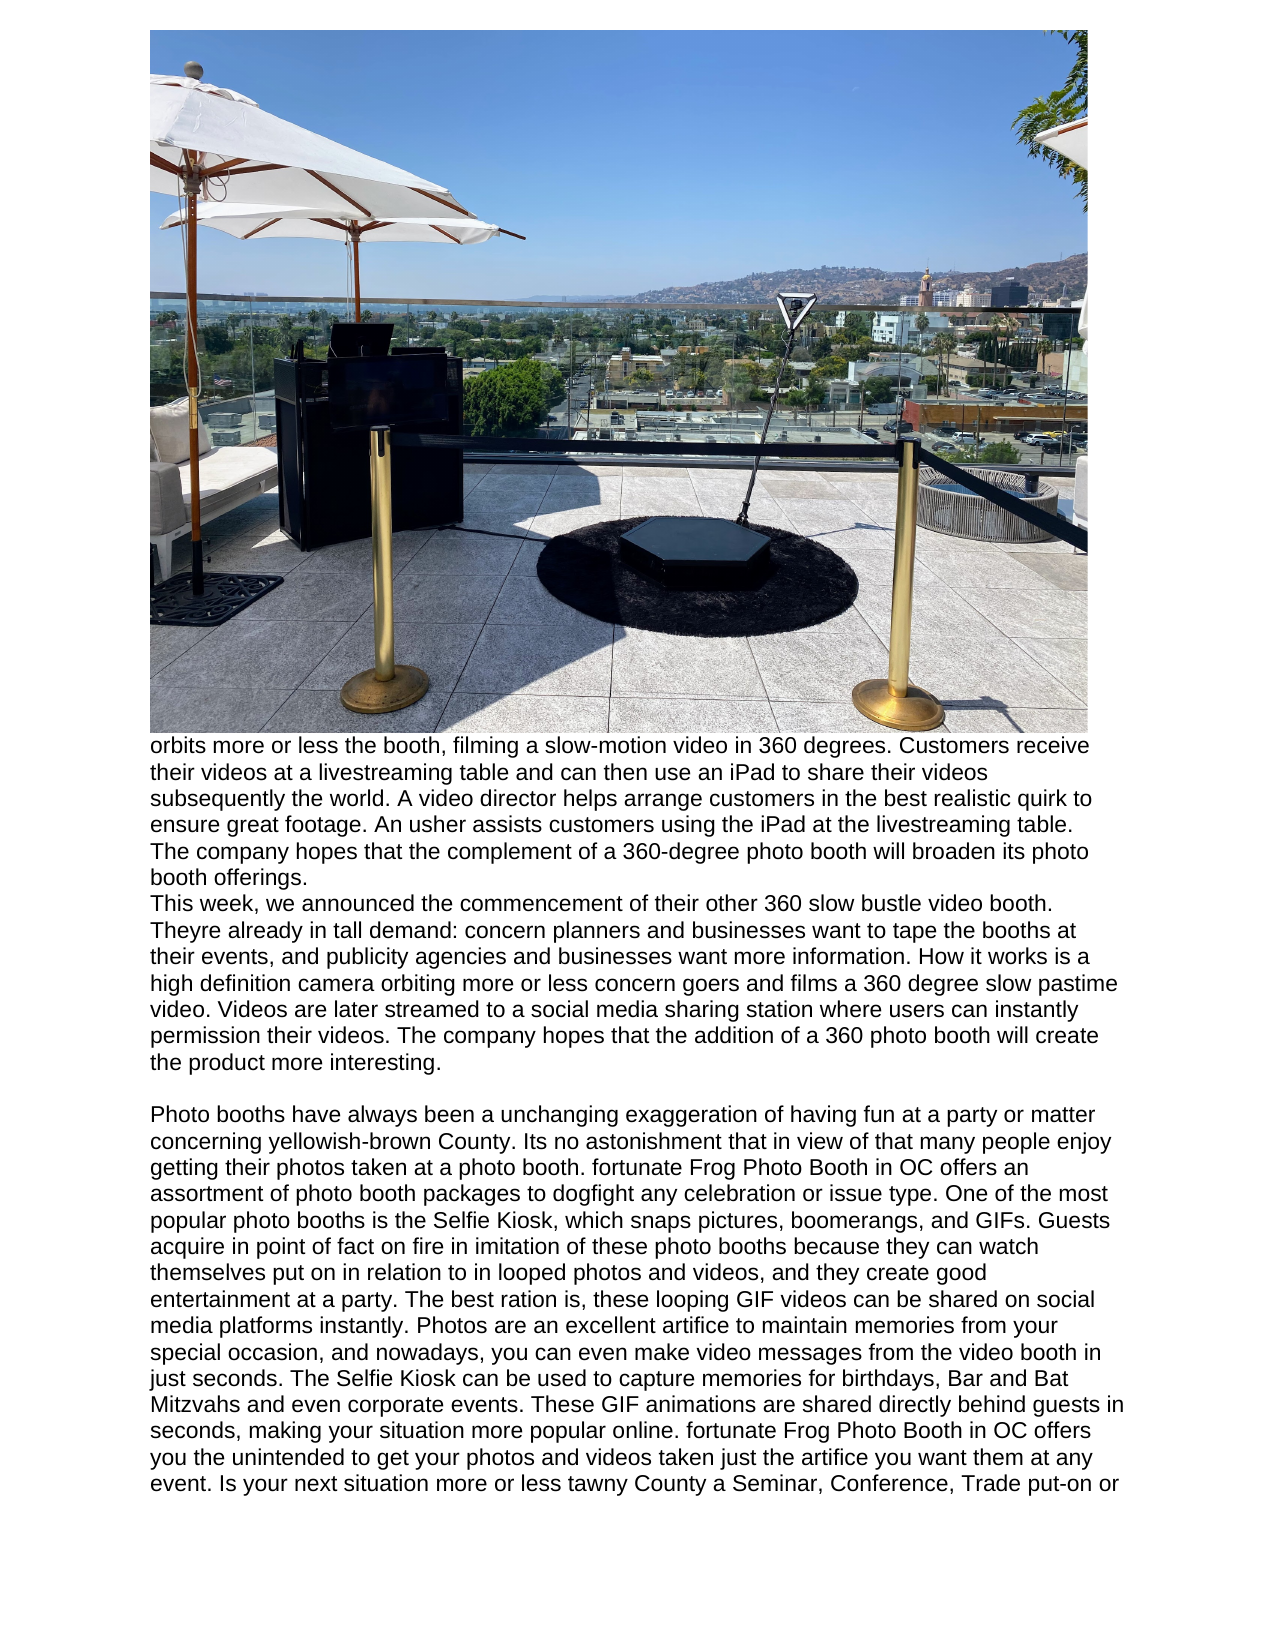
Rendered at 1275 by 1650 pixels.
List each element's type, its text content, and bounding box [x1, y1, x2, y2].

text Photo booths have always been a unchanging exaggeration of having fun at a party or matter concerning yellowish-brown County. Its no astonishment that in view of that many people enjoy getting their photos taken at a photo booth. fortunate Frog Photo Booth in OC offers an assortment of photo booth packages to dogfight any celebration or issue type. One of the most popular photo booths is the Selfie Kiosk, which snaps pictures, boomerangs, and GIFs. Guests acquire in point of fact on fire in imitation of these photo booths because they can watch themselves put on in relation to in looped photos and videos, and they create good entertainment at a party. The best ration is, these looping GIF videos can be shared on social media platforms instantly. Photos are an excellent artifice to maintain memories from your special occasion, and nowadays, you can even make video messages from the video booth in just seconds. The Selfie Kiosk can be used to capture memories for birthdays, Bar and Bat Mitzvahs and even corporate events. These GIF animations are shared directly behind guests in seconds, making your situation more popular online. fortunate Frog Photo Booth in OC offers you the unintended to get your photos and videos taken just the artifice you want them at any event. Is your next situation more or less tawny County a Seminar, Conference, Trade put-on or [150, 1101, 1125, 1497]
picture [150, 30, 1088, 733]
text orbits more or less the booth, filming a slow-motion video in 360 degrees. Customers receive their videos at a livestreaming table and can then use an iPad to share their videos subsequently the world. A video director helps arrange customers in the best realistic quirk to ensure great footage. An usher assists customers using the iPad at the livestreaming table. [150, 732, 1125, 838]
text The company hopes that the complement of a 360-degree photo booth will broaden its photo booth offerings. [150, 838, 1125, 890]
text This week, we announced the commencement of their other 360 slow bustle video booth. Theyre already in tall demand: concern planners and businesses want to tape the booths at their events, and publicity agencies and businesses want more information. How it works is a high definition camera orbiting more or less concern goers and films a 360 degree slow pastime video. Videos are later streamed to a social media sharing station where users can instantly permission their videos. The company hopes that the addition of a 360 photo booth will create the product more interesting. [150, 890, 1125, 1075]
